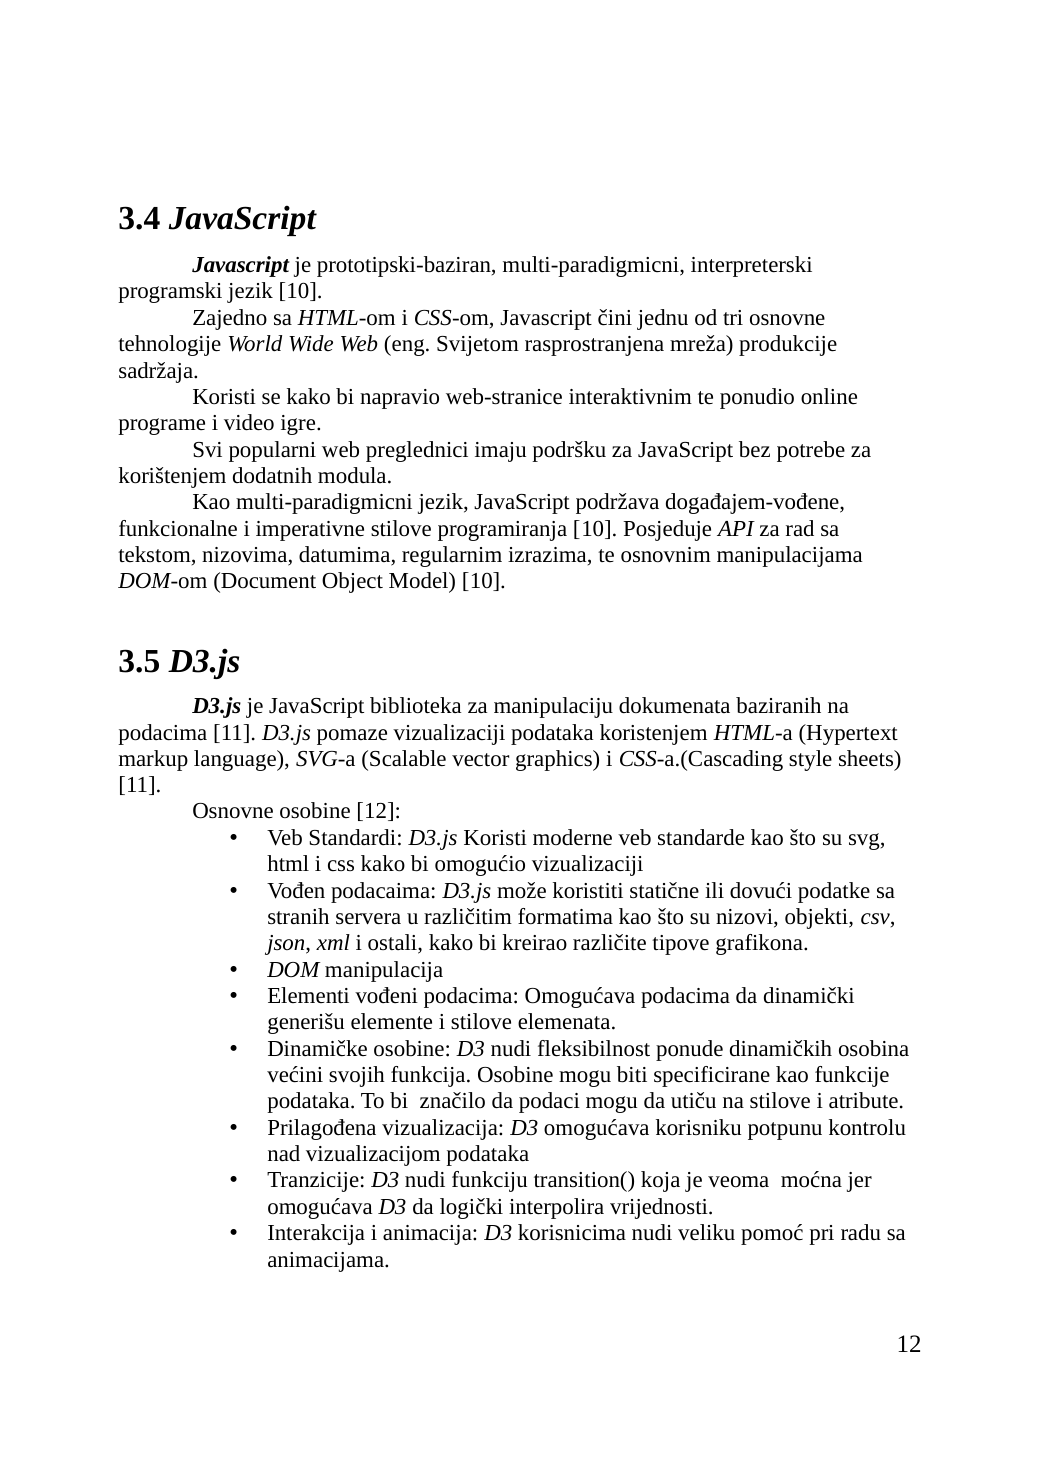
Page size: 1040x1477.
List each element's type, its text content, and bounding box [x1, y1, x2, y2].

text Koristi se kako bi napravio web-stranice interaktivnim te ponudio online programe i video igre. [118, 383, 921, 436]
text Svi popularni web preglednici imaju podršku za JavaScript bez potrebe za korištenjem dodatnih modula. [118, 436, 921, 488]
list Veb Standardi: D3.js Koristi moderne veb standarde kao što su svg, html i css kako bi omogućio vizualizaciji [229, 824, 921, 877]
list Dinamičke osobine: D3 nudi fleksibilnost ponude dinamičkih osobina većini svojih funkcija. Osobine mogu biti specificirane kao funkcije podataka. To bi značilo da podaci mogu da utiču na stilove i atribute. [229, 1035, 921, 1114]
subtitle 3.5 D3.js [118, 641, 921, 680]
text Osnovne osobine [12]: [118, 798, 921, 824]
list Prilagođena vizualizacija: D3 omogućava korisniku potpunu kontrolu nad vizualizacijom podataka [229, 1114, 921, 1167]
list Interakcija i animacija: D3 korisnicima nudi veliku pomoć pri radu sa animacijama. [229, 1219, 921, 1272]
subtitle 3.4 JavaScript [118, 198, 921, 236]
text Zajedno sa HTML-om i CSS-om, Javascript čini jednu od tri osnovne tehnologije World Wide Web (eng. Svijetom rasprostranjena mreža) produkcije sadržaja. [118, 304, 921, 383]
list DOM manipulacija [229, 956, 921, 982]
text Kao multi-paradigmicni jezik, JavaScript podržava događajem-vođene, funkcionalne i imperativne stilove programiranja [10]. Posjeduje API za rad sa tekstom, nizovima, datumima, regularnim izrazima, te osnovnim manipulacijama DOM-om (Document Object Model) [10]. [118, 488, 921, 594]
text Javascript je prototipski-baziran, multi-paradigmicni, interpreterski programski jezik [10]. [118, 249, 921, 304]
list Tranzicije: D3 nudi funkciju transition() koja je veoma moćna jer omogućava D3 da logički interpolira vrijednosti. [229, 1167, 921, 1219]
list Vođen podacaima: D3.js može koristiti statične ili dovući podatke sa stranih servera u različitim formatima kao što su nizovi, objekti, csv, json, xml i ostali, kako bi kreirao različite tipove grafikona. [229, 877, 921, 956]
list Elementi vođeni podacima: Omogućava podacima da dinamički generišu elemente i stilove elemenata. [229, 982, 921, 1035]
text D3.js je JavaScript biblioteka za manipulaciju dokumenata baziranih na podacima [11]. D3.js pomaze vizualizaciji podataka koristenjem HTML-a (Hypertext markup language), SVG-a (Scalable vector graphics) i CSS-a.(Cascading style sheets) [11]. [118, 692, 921, 798]
